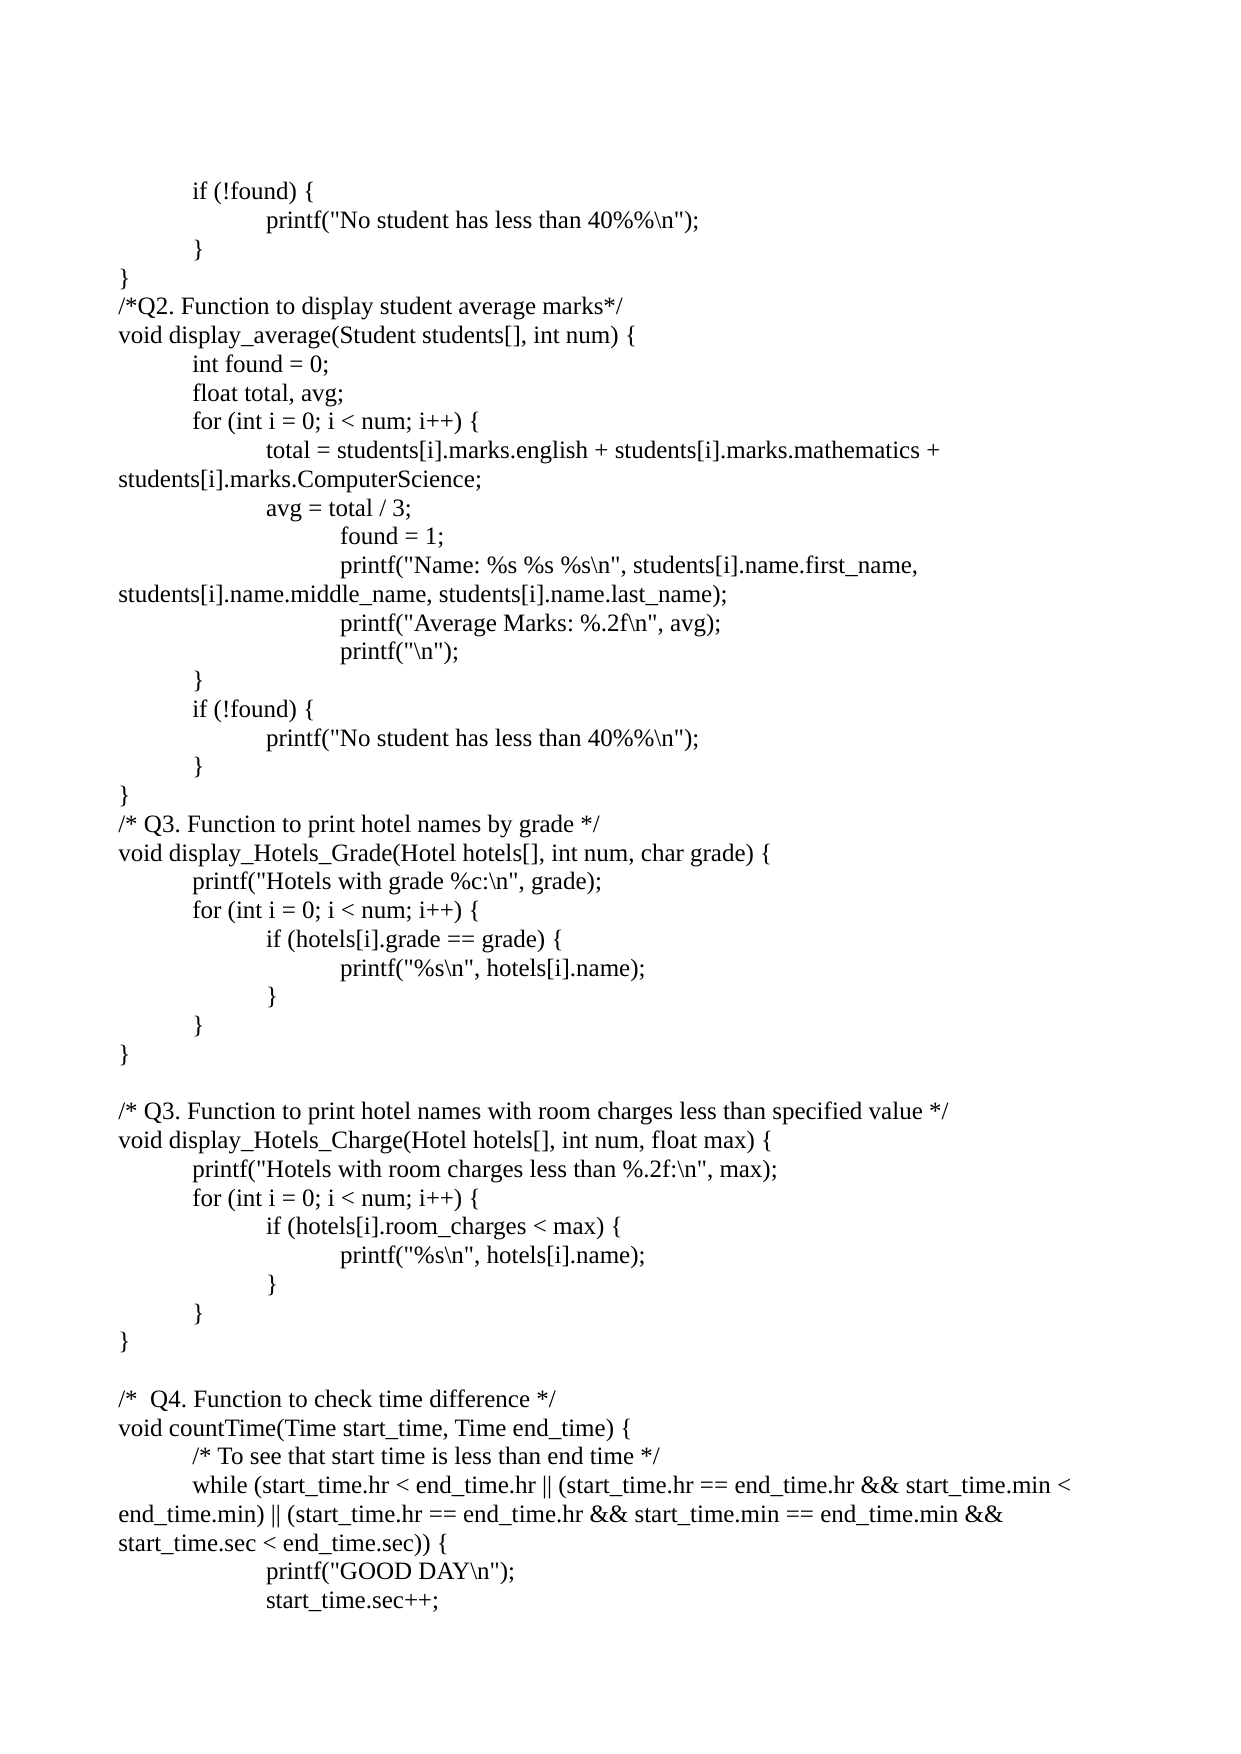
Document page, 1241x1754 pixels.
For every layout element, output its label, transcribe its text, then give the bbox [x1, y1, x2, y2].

text if (!found) { [118, 694, 1122, 723]
text } [118, 665, 1122, 694]
text } [118, 1039, 1122, 1068]
text printf("%s\n", hotels[i].name); [118, 1240, 1122, 1269]
text void display_Hotels_Grade(Hotel hotels[], int num, char grade) { [118, 838, 1122, 866]
text start_time.sec++; [118, 1585, 1122, 1614]
text /*Q2. Function to display student average marks*/ [118, 291, 1122, 320]
text void countTime(Time start_time, Time end_time) { [118, 1413, 1122, 1441]
text } [118, 263, 1122, 291]
text } [118, 780, 1122, 809]
text if (!found) { [118, 176, 1122, 205]
text if (hotels[i].grade == grade) { [118, 924, 1122, 953]
text } [118, 751, 1122, 780]
text /* Q3. Function to print hotel names with room charges less than specified value */ [118, 1096, 1122, 1125]
text found = 1; [118, 521, 1122, 550]
text printf("%s\n", hotels[i].name); [118, 953, 1122, 981]
text float total, avg; [118, 378, 1122, 406]
text /* Q3. Function to print hotel names by grade */ [118, 809, 1122, 838]
text printf("GOOD DAY\n"); [118, 1556, 1122, 1585]
text printf("Hotels with room charges less than %.2f:\n", max); [118, 1154, 1122, 1183]
text } [118, 1010, 1122, 1039]
text /* Q4. Function to check time difference */ [118, 1384, 1122, 1413]
text void display_average(Student students[], int num) { [118, 320, 1122, 349]
text } [118, 234, 1122, 263]
text printf("No student has less than 40%%\n"); [118, 723, 1122, 751]
text } [118, 1326, 1122, 1355]
text } [118, 1269, 1122, 1298]
text printf("Name: %s %s %s\n", students[i].name.first_name, students[i].name.middle_name, students[i].name.last_name); [118, 550, 1122, 608]
text total = students[i].marks.english + students[i].marks.mathematics + students[i].marks.ComputerScience; [118, 435, 1122, 493]
text while (start_time.hr < end_time.hr || (start_time.hr == end_time.hr && start_time.min < end_time.min) || (start_time.hr == end_time.hr && start_time.min == end_time.min && start_time.sec < end_time.sec)) { [118, 1470, 1122, 1556]
text printf("\n"); [118, 636, 1122, 665]
text /* To see that start time is less than end time */ [118, 1441, 1122, 1470]
text printf("No student has less than 40%%\n"); [118, 205, 1122, 234]
text printf("Average Marks: %.2f\n", avg); [118, 608, 1122, 636]
text for (int i = 0; i < num; i++) { [118, 1183, 1122, 1211]
text printf("Hotels with grade %c:\n", grade); [118, 866, 1122, 895]
text avg = total / 3; [118, 493, 1122, 521]
text int found = 0; [118, 349, 1122, 378]
text for (int i = 0; i < num; i++) { [118, 895, 1122, 924]
text } [118, 1298, 1122, 1326]
text for (int i = 0; i < num; i++) { [118, 406, 1122, 435]
text if (hotels[i].room_charges < max) { [118, 1211, 1122, 1240]
text } [118, 981, 1122, 1010]
text void display_Hotels_Charge(Hotel hotels[], int num, float max) { [118, 1125, 1122, 1154]
